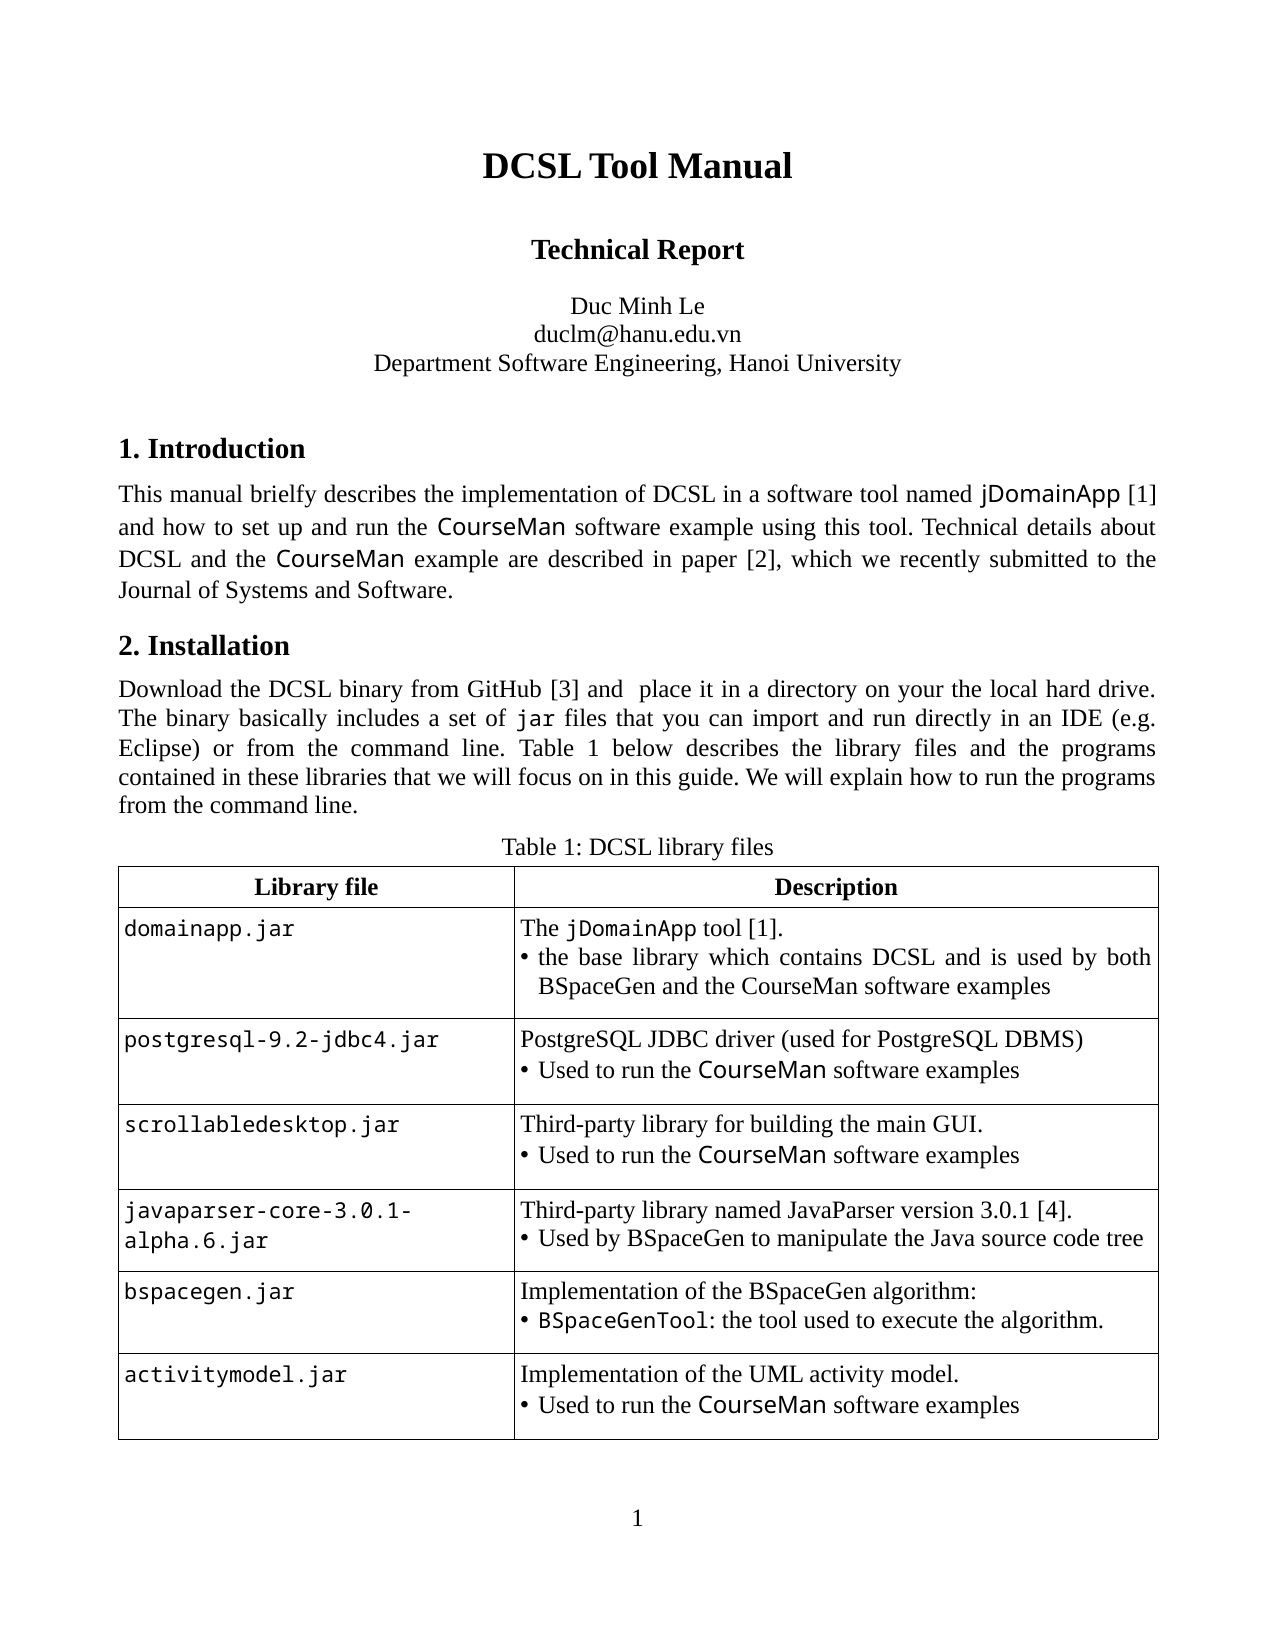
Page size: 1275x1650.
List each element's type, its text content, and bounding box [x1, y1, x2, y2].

text Department Software Engineering, Hanoi University [118, 348, 1157, 377]
text This manual brielfy describes the implementation of DCSL in a software tool named jDomainApp [1] and how to set up and run the CourseMan software example using this tool. Technical details about DCSL and the CourseMan example are described in paper [2], which we recently submitted to the Journal of Systems and Software. [118, 477, 1157, 603]
table_cell activitymodel.jar [119, 1354, 514, 1438]
table_cell PostgreSQL JDBC driver (used for PostgreSQL DBMS) Used to run the CourseMan software examples [515, 1019, 1158, 1103]
table_cell bspacegen.jar [119, 1272, 514, 1353]
text duclm@hanu.edu.vn [118, 319, 1157, 348]
table_cell postgresql-9.2-jdbc4.jar [119, 1019, 514, 1103]
table_cell Implementation of the UML activity model. Used to run the CourseMan software examples [515, 1354, 1158, 1438]
text Download the DCSL binary from GitHub [3] and place it in a directory on your the local hard drive. The binary basically includes a set of jar files that you can import and run directly in an IDE (e.g. Eclipse) or from the command line. Table 1 below describes the library files and the programs contained in these libraries that we will focus on in this guide. We will explain how to run the programs from the command line. [118, 674, 1157, 819]
table_header Description [515, 867, 1158, 907]
table_cell domainapp.jar [119, 908, 514, 1018]
title DCSL Tool Manual [118, 144, 1157, 187]
table_cell Third-party library for building the main GUI. Used to run the CourseMan software examples [515, 1105, 1158, 1189]
table_cell javaparser-core-3.0.1-alpha.6.jar [119, 1190, 514, 1271]
subtitle Technical Report [118, 232, 1157, 265]
text Duc Minh Le [118, 291, 1157, 319]
table_cell The jDomainApp tool [1]. the base library which contains DCSL and is used by both BSpaceGen and the CourseMan software examples [515, 908, 1158, 1018]
table_cell Third-party library named JavaParser version 3.0.1 [4]. Used by BSpaceGen to manipulate the Java source code tree [515, 1190, 1158, 1271]
text Table 1: DCSL library files [118, 832, 1157, 861]
subtitle Introduction [118, 431, 1157, 464]
table_header Library file [119, 867, 514, 907]
table_cell Implementation of the BSpaceGen algorithm: BSpaceGenTool: the tool used to execute the algorithm. [515, 1272, 1158, 1353]
subtitle Installation [118, 628, 1157, 662]
table_cell scrollabledesktop.jar [119, 1105, 514, 1189]
